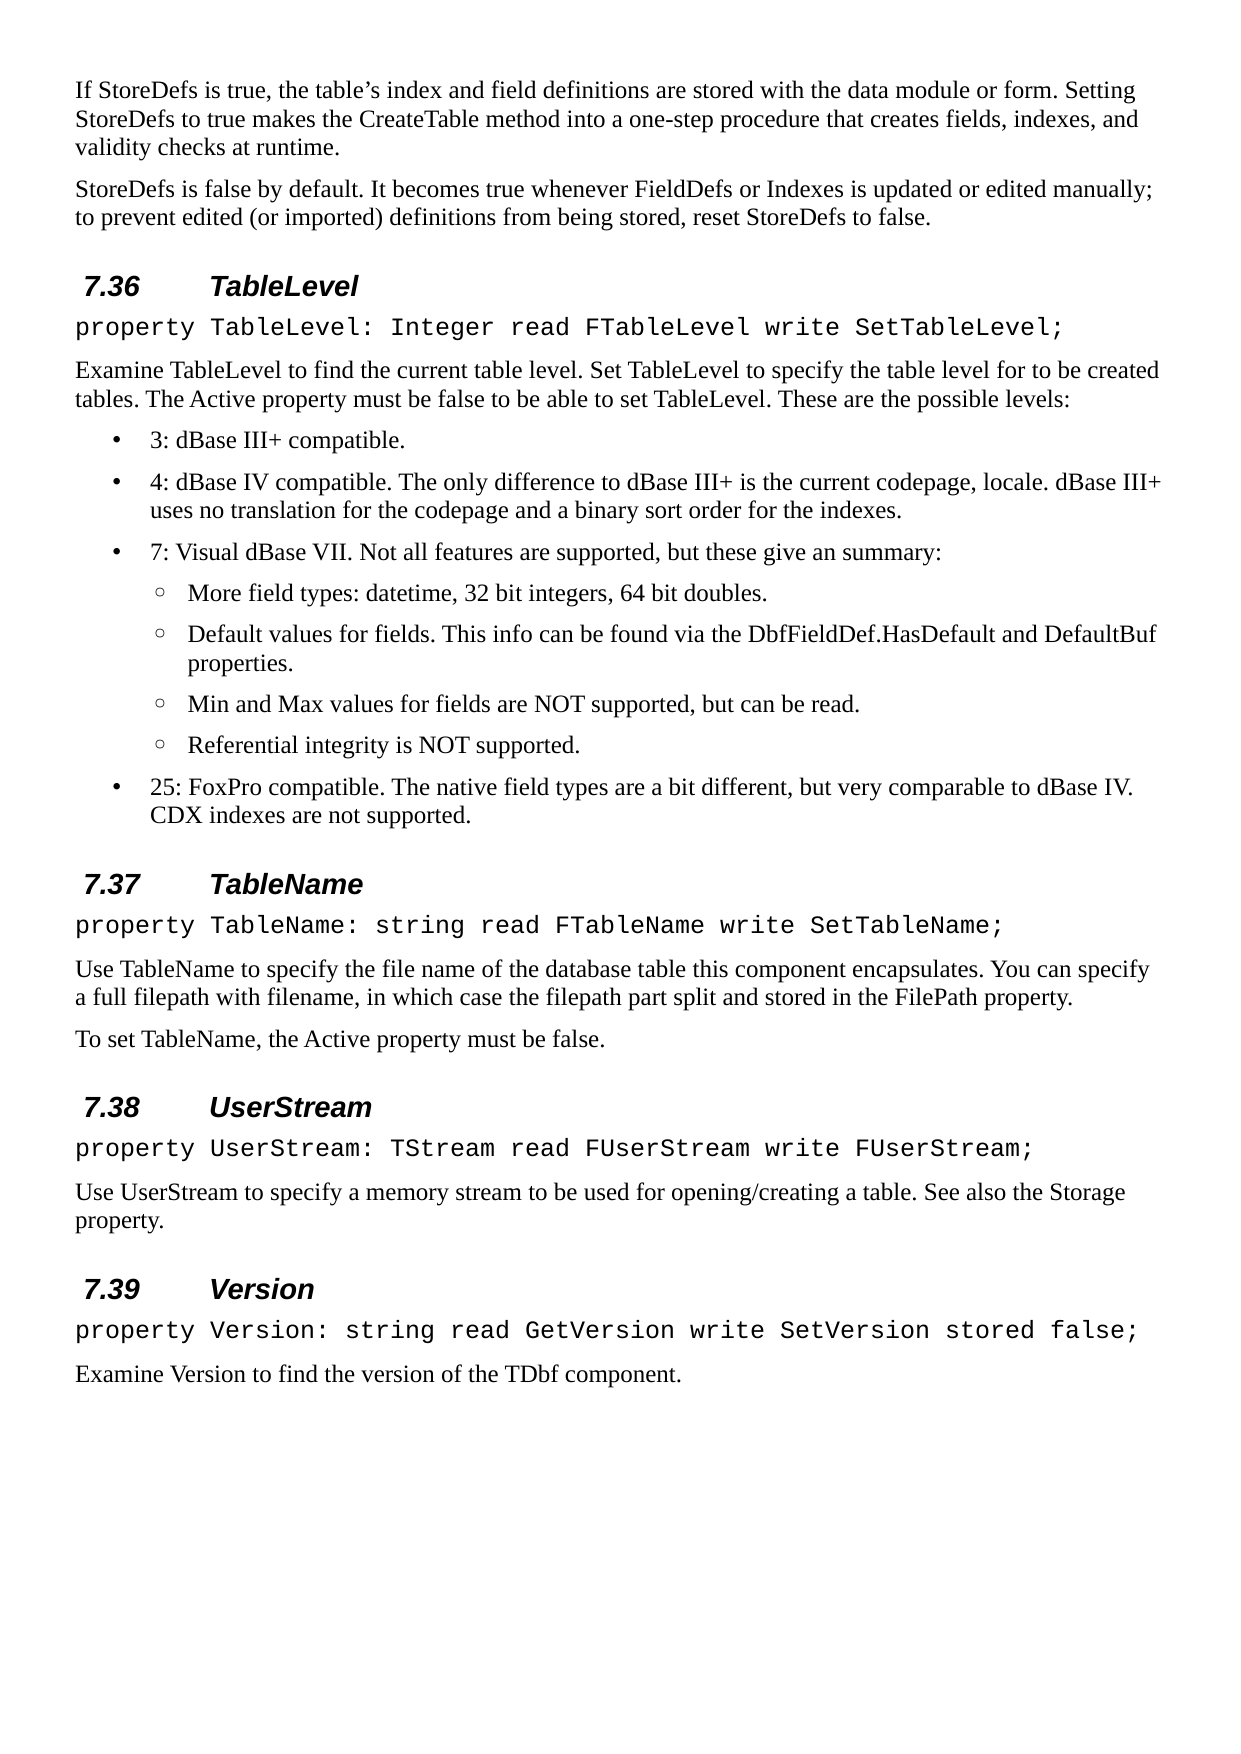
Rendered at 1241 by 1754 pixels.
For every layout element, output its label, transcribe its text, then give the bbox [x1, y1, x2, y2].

text StoreDefs is false by default. It becomes true whenever FieldDefs or Indexes is updated or edited manually; to prevent edited (or imported) definitions from being stored, reset StoreDefs to false. [75, 174, 1165, 231]
list Min and Max values for fields are NOT supported, but can be read. [150, 689, 1165, 718]
list 25: FoxPro compatible. The native field types are a bit different, but very comparable to dBase IV. CDX indexes are not supported. [112, 772, 1165, 829]
list Referential integrity is NOT supported. [150, 731, 1165, 759]
text Examine TableLevel to find the current table level. Set TableLevel to specify the table level for to be created tables. The Active property must be false to be able to set TableLevel. These are the possible levels: [75, 356, 1165, 413]
list 4: dBase IV compatible. The only difference to dBase III+ is the current codepage, locale. dBase III+ uses no translation for the codepage and a binary sort order for the indexes. [112, 467, 1165, 524]
list 3: dBase III+ compatible. [112, 426, 1165, 454]
text Use TableName to specify the file name of the database table this component encapsulates. You can specify a full filepath with filename, in which case the filepath part split and stored in the FilePath property. [75, 954, 1165, 1011]
text If StoreDefs is true, the table’s index and field definitions are stored with the data module or form. Setting StoreDefs to true makes the CreateTable method into a one-step procedure that creates fields, indexes, and validity checks at runtime. [75, 75, 1165, 161]
subtitle TableLevel [75, 269, 1165, 302]
list More field types: datetime, 32 bit integers, 64 bit doubles. [150, 578, 1165, 607]
text property TableName: string read FTableName write SetTableName; [75, 913, 1165, 941]
text Use UserStream to specify a memory stream to be used for opening/creating a table. See also the Storage property. [75, 1177, 1165, 1234]
subtitle UserStream [75, 1090, 1165, 1123]
list Default values for fields. This info can be found via the DbfFieldDef.HasDefault and DefaultBuf properties. [150, 619, 1165, 677]
list 7: Visual dBase VII. Not all features are supported, but these give an summary: [112, 537, 1165, 566]
text property TableLevel: Integer read FTableLevel write SetTableLevel; [75, 315, 1165, 343]
text To set TableName, the Active property must be false. [75, 1024, 1165, 1052]
text property UserStream: TStream read FUserStream write FUserStream; [75, 1136, 1165, 1164]
text Examine Version to find the version of the TDbf component. [75, 1359, 1165, 1387]
text property Version: string read GetVersion write SetVersion stored false; [75, 1318, 1165, 1346]
subtitle TableName [75, 867, 1165, 900]
subtitle Version [75, 1272, 1165, 1305]
